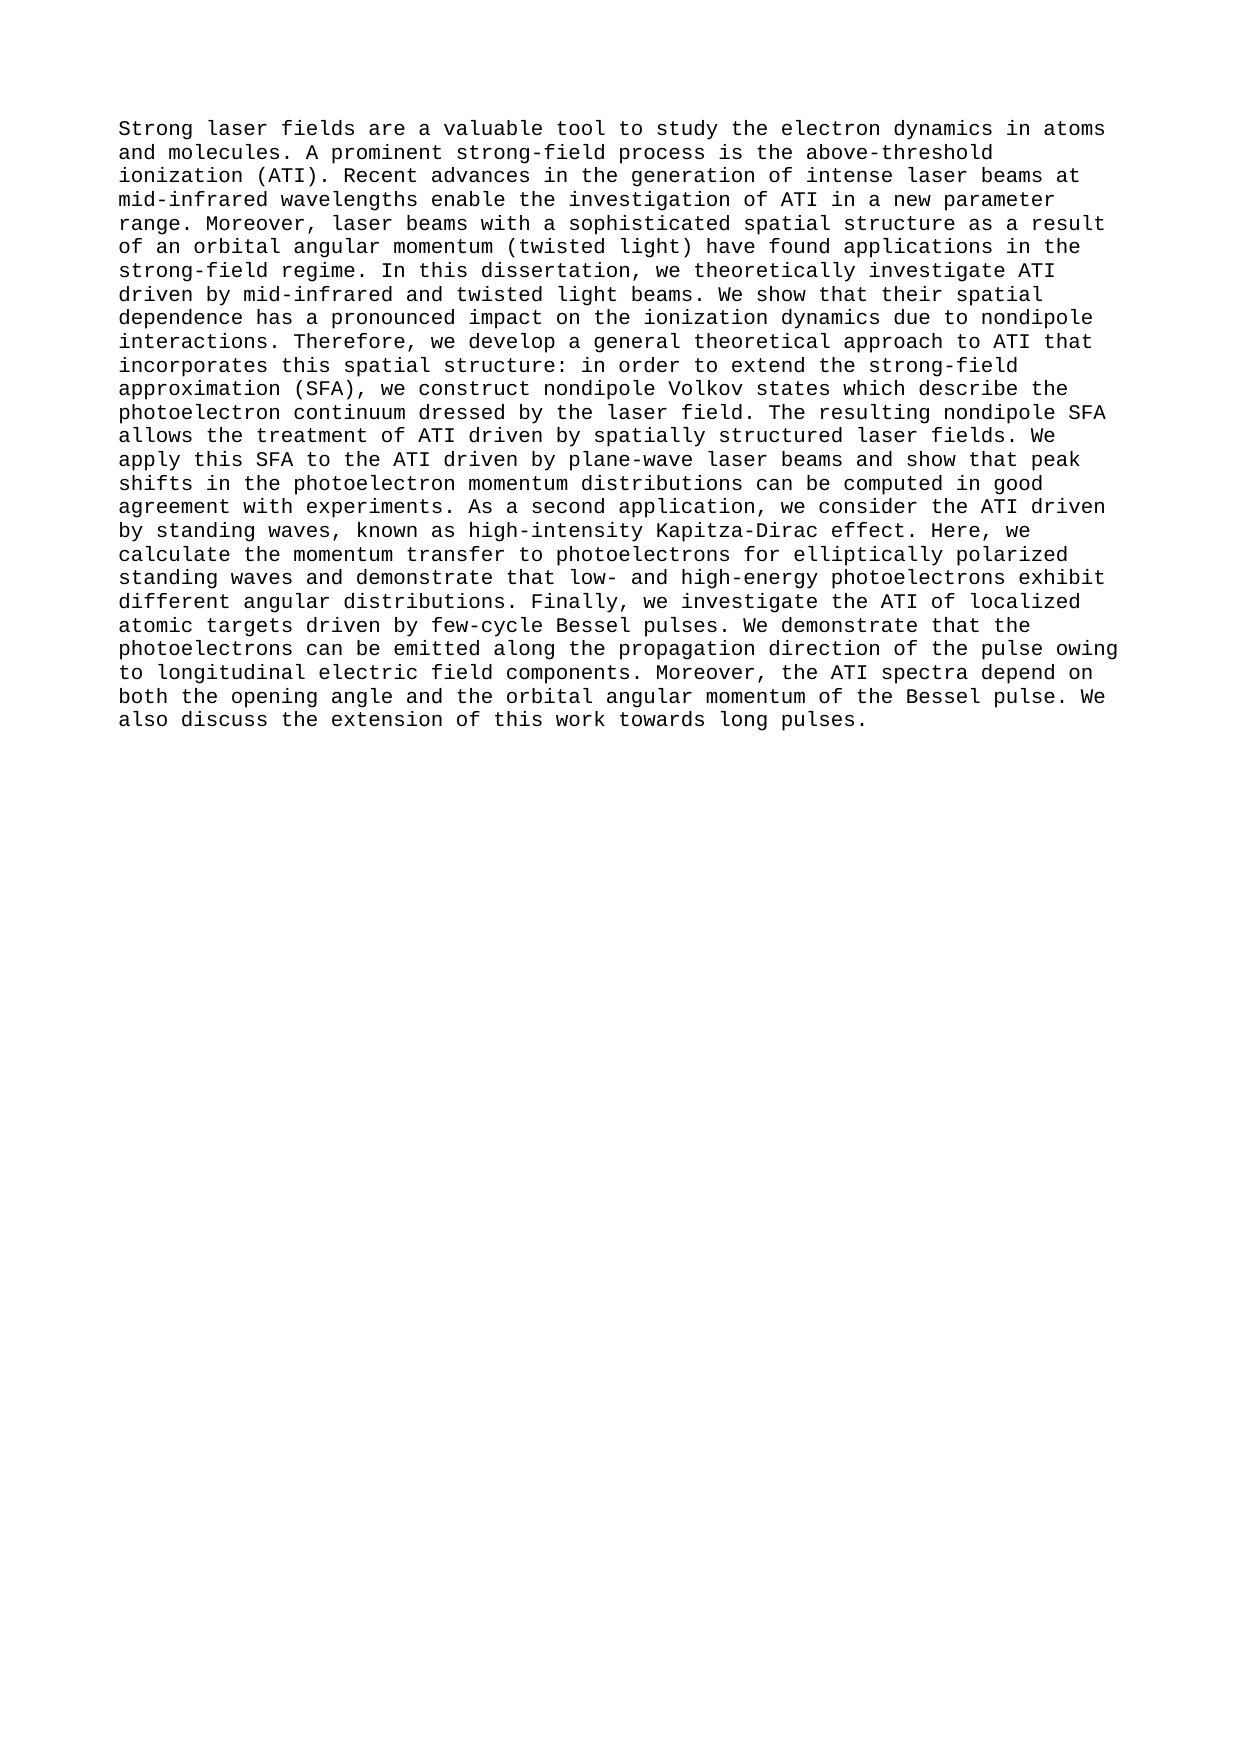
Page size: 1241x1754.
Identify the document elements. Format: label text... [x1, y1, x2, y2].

text Strong laser fields are a valuable tool to study the electron dynamics in atoms and molecules. A prominent strong-field process is the above-threshold ionization (ATI). Recent advances in the generation of intense laser beams at mid-infrared wavelengths enable the investigation of ATI in a new parameter range. Moreover, laser beams with a sophisticated spatial structure as a result of an orbital angular momentum (twisted light) have found applications in the strong-field regime. In this dissertation, we theoretically investigate ATI driven by mid-infrared and twisted light beams. We show that their spatial dependence has a pronounced impact on the ionization dynamics due to nondipole interactions. Therefore, we develop a general theoretical approach to ATI that incorporates this spatial structure: in order to extend the strong-field approximation (SFA), we construct nondipole Volkov states which describe the photoelectron continuum dressed by the laser field. The resulting nondipole SFA allows the treatment of ATI driven by spatially structured laser fields. We apply this SFA to the ATI driven by plane-wave laser beams and show that peak shifts in the photoelectron momentum distributions can be computed in good agreement with experiments. As a second application, we consider the ATI driven by standing waves, known as high-intensity Kapitza-Dirac effect. Here, we calculate the momentum transfer to photoelectrons for elliptically polarized standing waves and demonstrate that low- and high-energy photoelectrons exhibit different angular distributions. Finally, we investigate the ATI of localized atomic targets driven by few-cycle Bessel pulses. We demonstrate that the photoelectrons can be emitted along the propagation direction of the pulse owing to longitudinal electric field components. Moreover, the ATI spectra depend on both the opening angle and the orbital angular momentum of the Bessel pulse. We also discuss the extension of this work towards long pulses. [118, 118, 1122, 733]
